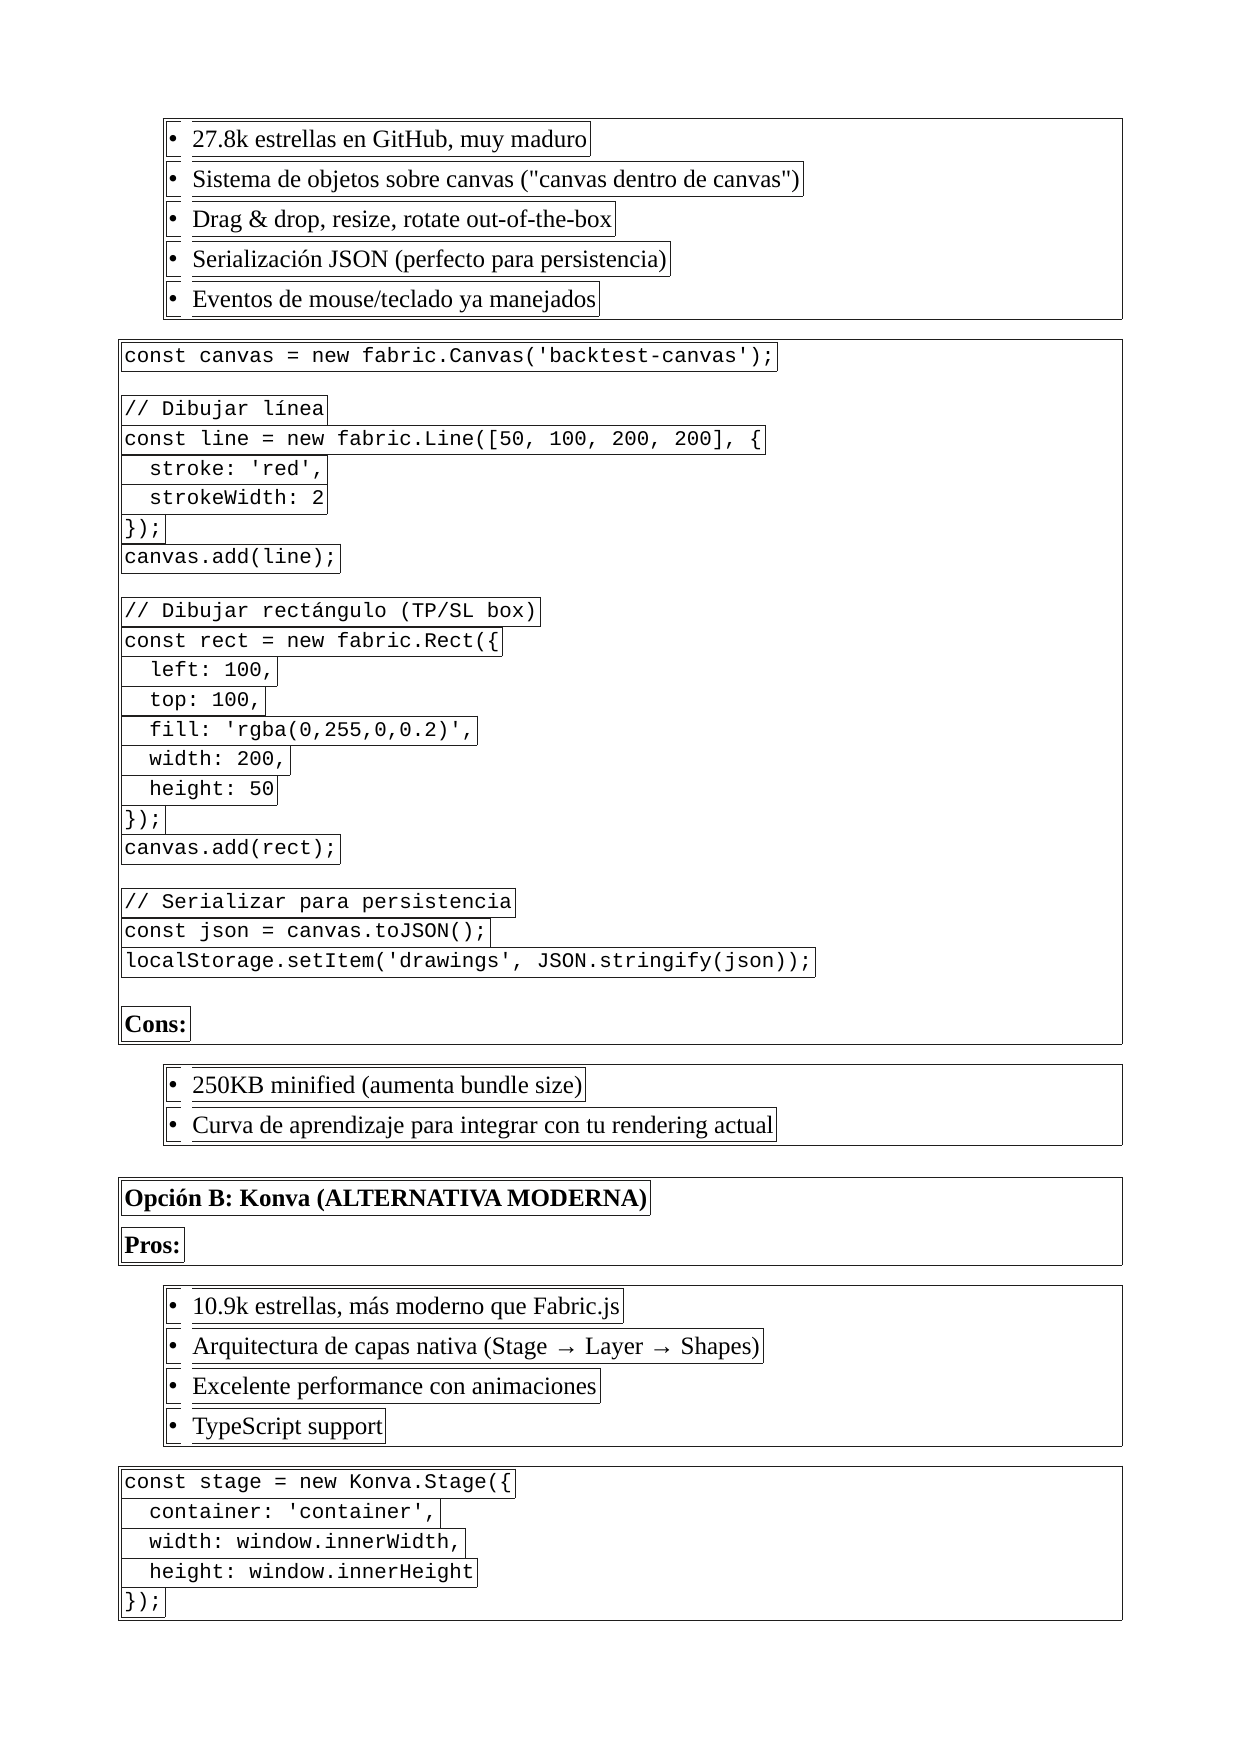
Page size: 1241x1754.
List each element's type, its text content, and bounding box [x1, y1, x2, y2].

text const rect = new fabric.Rect({ [122, 628, 502, 653]
text }); [119, 1584, 1122, 1620]
text canvas.add(line); [166, 541, 1122, 573]
text localStorage.setItem('drawings', JSON.stringify(json)); [491, 944, 1122, 977]
text const canvas = new fabric.Canvas('backtest-canvas'); [119, 340, 1122, 371]
list 27.8k estrellas en GitHub, muy maduro [164, 119, 1122, 156]
list Drag & drop, resize, rotate out-of-the-box [164, 198, 1122, 236]
text const json = canvas.toJSON(); [122, 919, 490, 944]
text strokeWidth: 2 [122, 485, 327, 511]
list Excelente performance con animaciones [164, 1365, 1122, 1403]
text canvas.add(rect); [166, 831, 1122, 864]
text left: 100, [122, 657, 277, 683]
text [291, 742, 1122, 772]
text // Serializar para persistencia [119, 885, 1122, 914]
text height: window.innerHeight [466, 1554, 1122, 1584]
text const line = new fabric.Line([50, 100, 200, 200], { [122, 426, 765, 451]
subtitle Opción B: Konva (ALTERNATIVA MODERNA) [119, 1178, 1122, 1215]
text stroke: 'red', [122, 456, 327, 481]
list Serialización JSON (perfecto para persistencia) [164, 238, 1122, 276]
text localStorage.setItem('drawings', JSON.stringify(json)); [122, 948, 815, 977]
text width: window.innerWidth, [441, 1525, 1122, 1554]
text const line = new fabric.Line([50, 100, 200, 200], { [328, 422, 1122, 451]
text [328, 481, 1122, 511]
text canvas.add(line); [122, 545, 340, 573]
text [503, 623, 1122, 653]
text height: window.innerHeight [122, 1554, 465, 1558]
list Curva de aprendizaje para integrar con tu rendering actual [164, 1104, 1122, 1145]
text height: window.innerHeight [122, 1559, 477, 1584]
text height: 50 [122, 772, 1122, 802]
text width: window.innerWidth, [122, 1529, 465, 1554]
list Sistema de objetos sobre canvas ("canvas dentro de canvas") [164, 158, 1122, 196]
text // Dibujar rectángulo (TP/SL box) [119, 594, 1122, 623]
list 250KB minified (aumenta bundle size) [164, 1065, 1122, 1102]
text [166, 511, 1122, 541]
list 10.9k estrellas, más moderno que Fabric.js [164, 1286, 1122, 1323]
text fill: 'rgba(0,255,0,0.2)', [266, 713, 1122, 742]
text }); [122, 515, 165, 541]
text }); [122, 806, 165, 831]
text container: 'container', [122, 1495, 1122, 1525]
text [328, 451, 1122, 481]
text [266, 683, 1122, 713]
list Eventos de mouse/teclado ya manejados [164, 278, 1122, 319]
text [278, 653, 1122, 683]
text // Dibujar línea [119, 392, 1122, 422]
text fill: 'rgba(0,255,0,0.2)', [122, 717, 477, 742]
list TypeScript support [164, 1405, 1122, 1446]
text Cons: [119, 1003, 1122, 1044]
text canvas.add(rect); [122, 835, 340, 864]
text const stage = new Konva.Stage({ [119, 1467, 1122, 1495]
text width: 200, [122, 746, 290, 772]
text [166, 802, 1122, 831]
text Pros: [119, 1224, 1122, 1265]
text top: 100, [122, 687, 265, 713]
text [491, 914, 1122, 944]
list Arquitectura de capas nativa (Stage → Layer → Shapes) [164, 1325, 1122, 1363]
